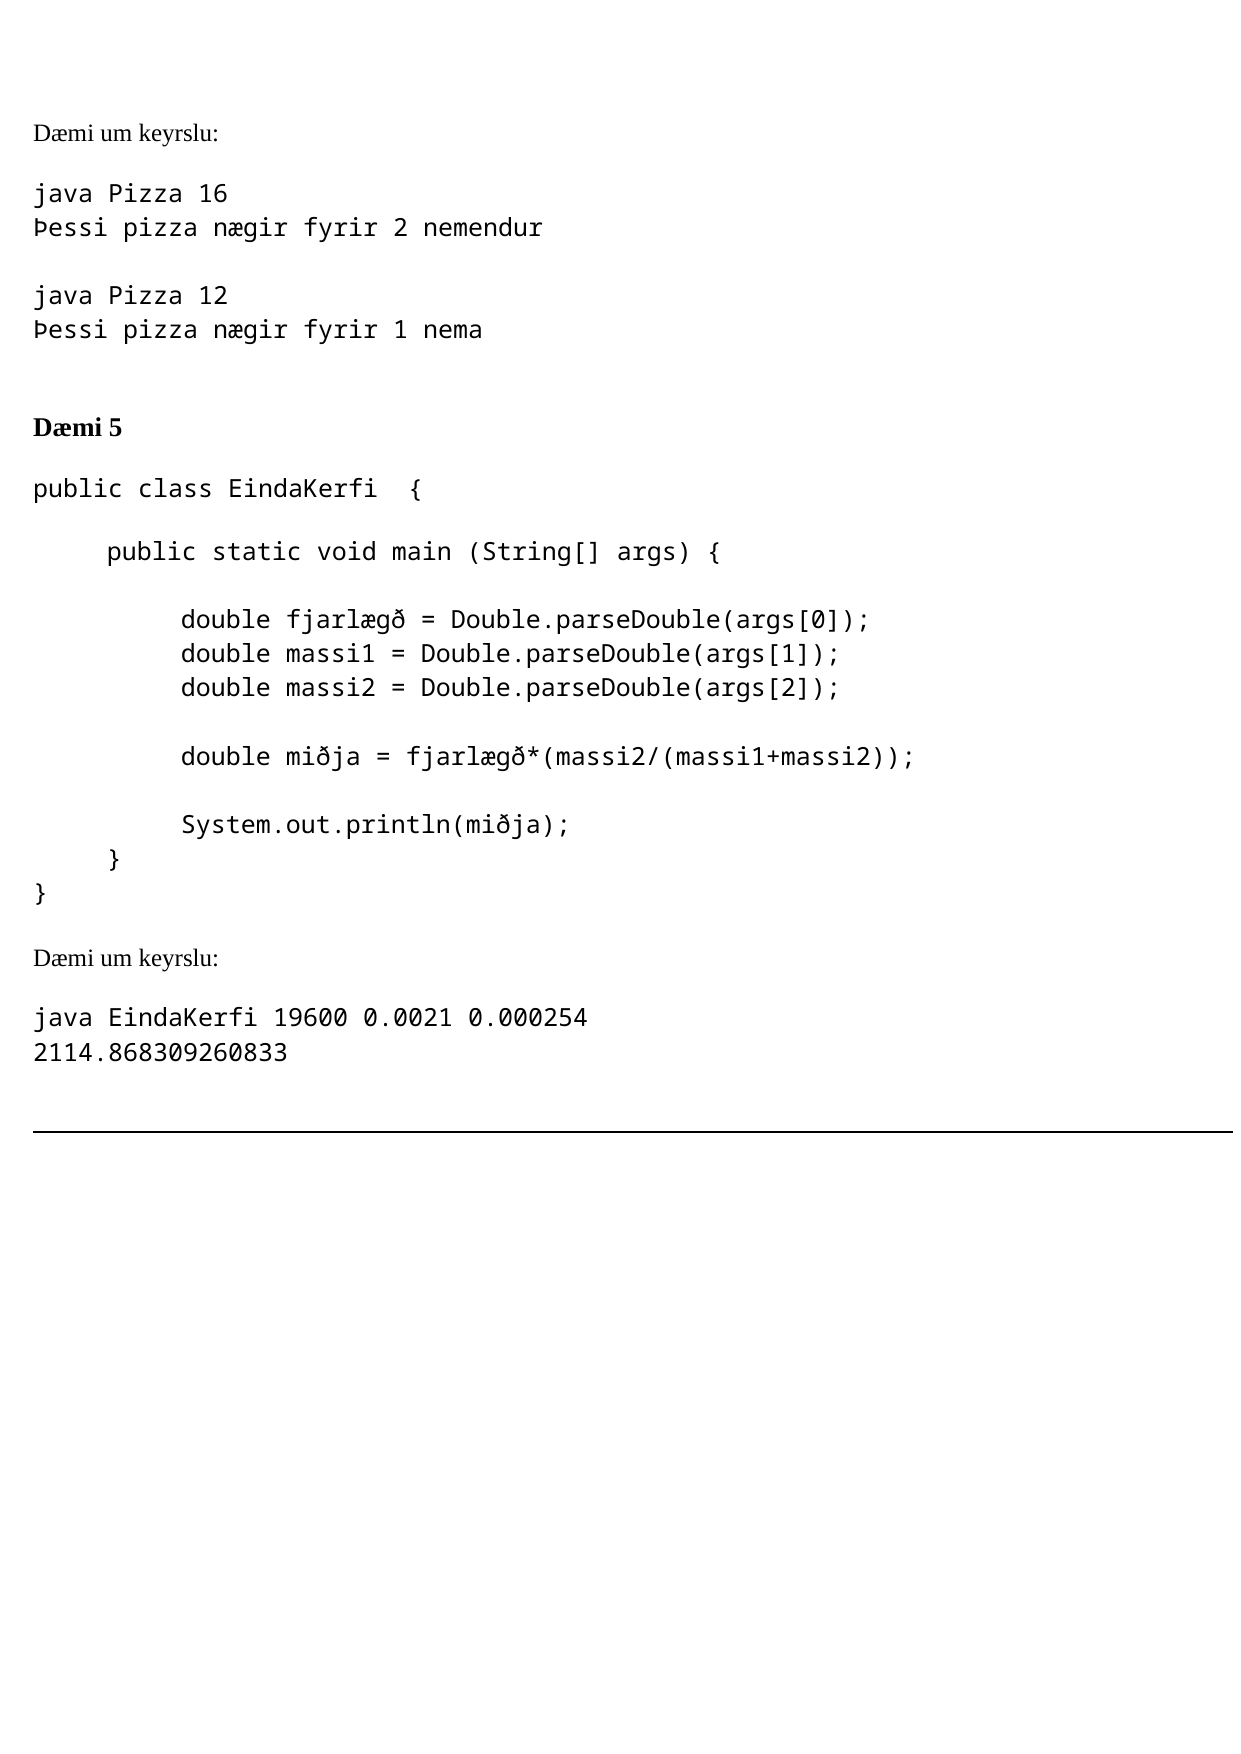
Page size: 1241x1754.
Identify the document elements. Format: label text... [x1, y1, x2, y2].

text double massi2 = Double.parseDouble(args[2]); [33, 670, 1233, 704]
text Dæmi 5 [33, 411, 1233, 442]
text Þessi pizza nægir fyrir 1 nema [33, 312, 1233, 346]
text } [33, 874, 1233, 908]
text double miðja = fjarlægð*(massi2/(massi1+massi2)); [33, 738, 1233, 772]
text double massi1 = Double.parseDouble(args[1]); [33, 636, 1233, 670]
text java Pizza 16 [33, 176, 1233, 210]
text } [33, 840, 1233, 874]
text Dæmi um keyrslu: [33, 943, 1233, 971]
text public class EindaKerfi { [33, 471, 1233, 505]
text Þessi pizza nægir fyrir 2 nemendur [33, 210, 1233, 244]
text System.out.println(miðja); [33, 806, 1233, 840]
text java EindaKerfi 19600 0.0021 0.000254 [33, 1000, 1233, 1034]
text java Pizza 12 [33, 278, 1233, 312]
text double fjarlægð = Double.parseDouble(args[0]); [33, 602, 1233, 636]
text public static void main (String[] args) { [33, 534, 1233, 568]
text Dæmi um keyrslu: [33, 118, 1233, 147]
text 2114.868309260833 [33, 1034, 1233, 1068]
